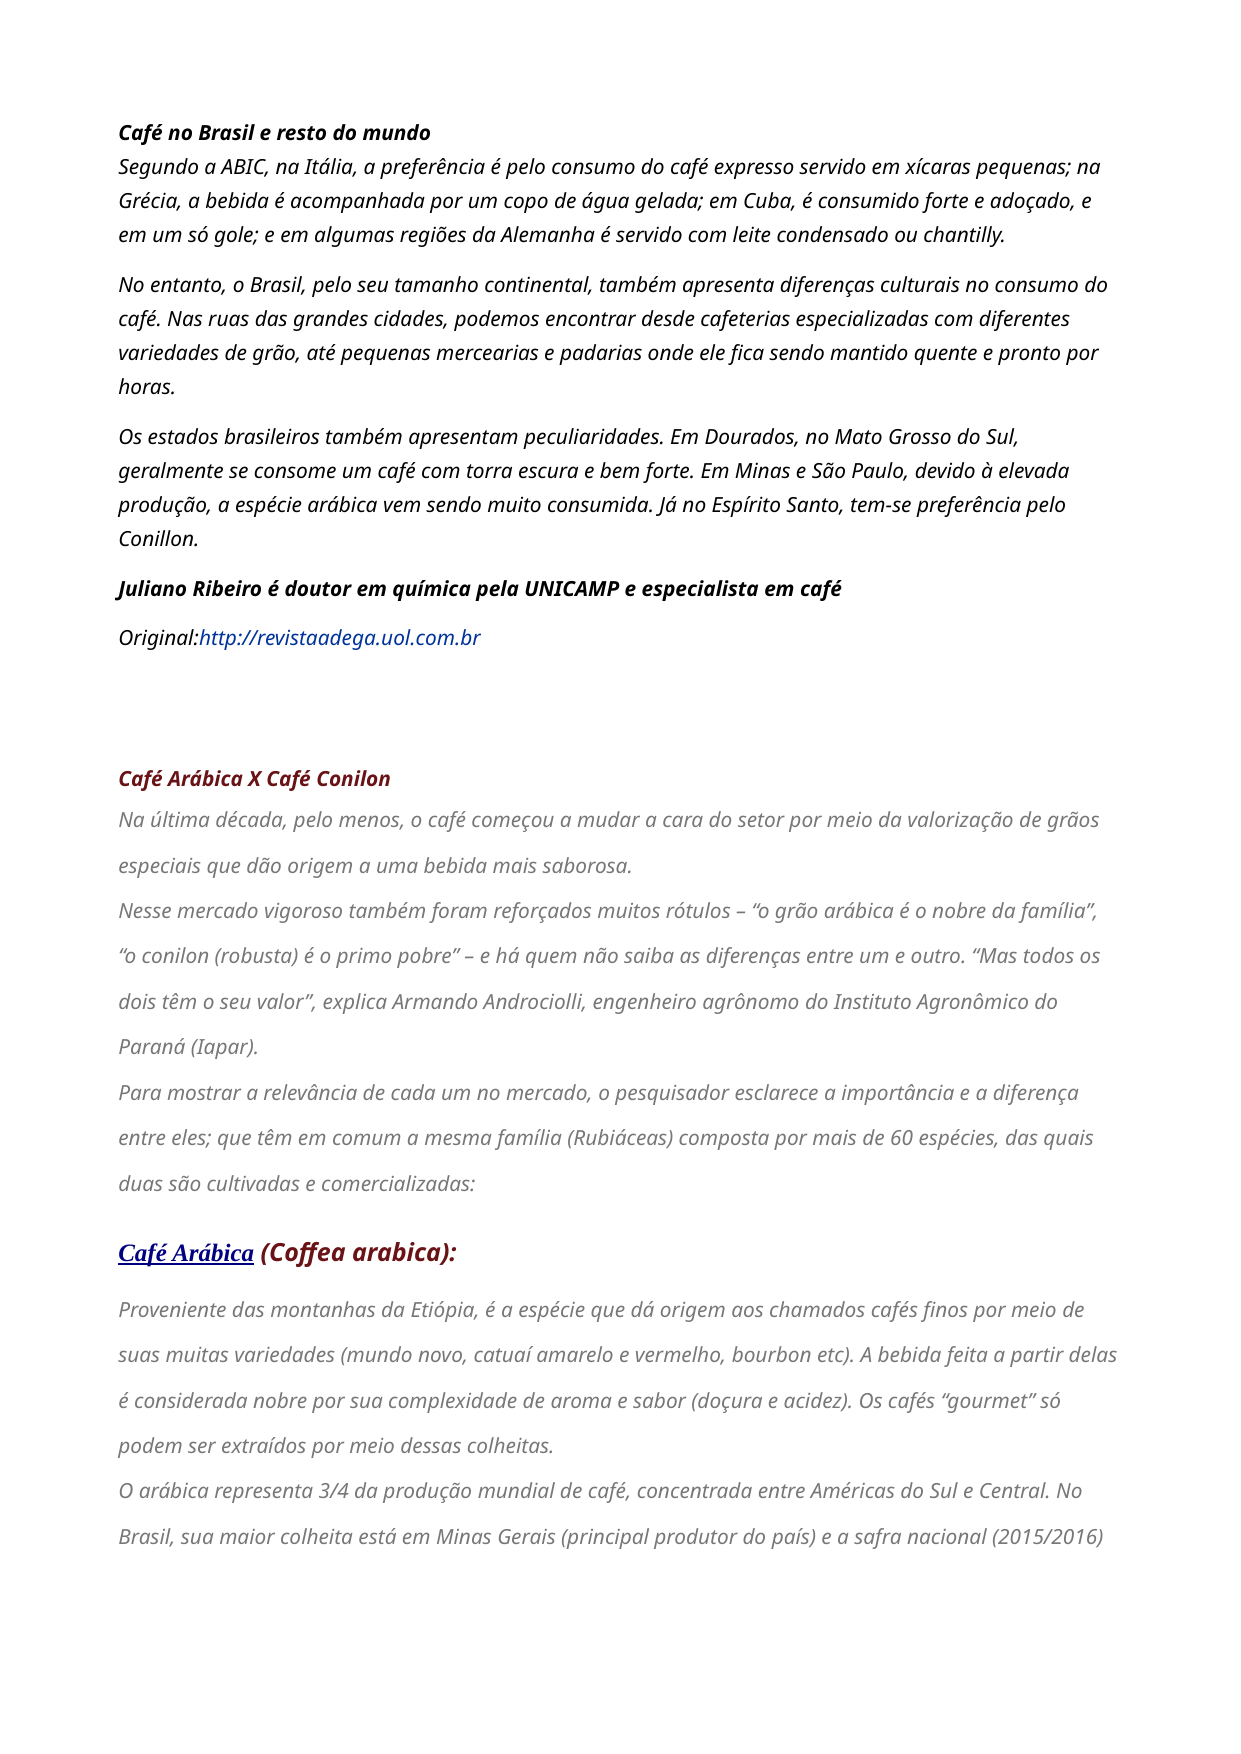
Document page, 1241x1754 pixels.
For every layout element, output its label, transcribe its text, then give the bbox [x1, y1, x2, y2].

text Os estados brasileiros também apresentam peculiaridades. Em Dourados, no Mato Grosso do Sul, geralmente se consome um café com torra escura e bem forte. Em Minas e São Paulo, devido à elevada produção, a espécie arábica vem sendo muito consumida. Já no Espírito Santo, tem-se preferência pelo Conillon. [118, 422, 1122, 552]
text Juliano Ribeiro é doutor em química pela UNICAMP e especialista em café [118, 574, 1122, 602]
text Proveniente das montanhas da Etiópia, é a espécie que dá origem aos chamados cafés finos por meio de suas muitas variedades (mundo novo, catuaí amarelo e vermelho, bourbon etc). A bebida feita a partir delas é considerada nobre por sua complexidade de aroma e sabor (doçura e acidez). Os cafés “gourmet” só podem ser extraídos por meio dessas colheitas. [118, 1295, 1122, 1460]
subtitle Café Arábica X Café Conilon [118, 764, 1122, 793]
text Nesse mercado vigoroso também foram reforçados muitos rótulos – “o grão arábica é o nobre da família”, “o conilon (robusta) é o primo pobre” – e há quem não saiba as diferenças entre um e outro. “Mas todos os dois têm o seu valor”, explica Armando Androciolli, engenheiro agrônomo do Instituto Agronômico do Paraná (Iapar). [118, 896, 1122, 1061]
text Café no Brasil e resto do mundo Segundo a ABIC, na Itália, a preferência é pelo consumo do café expresso servido em xícaras pequenas; na Grécia, a bebida é acompanhada por um copo de água gelada; em Cuba, é consumido forte e adoçado, e em um só gole; e em algumas regiões da Alemanha é servido com leite condensado ou chantilly. [118, 118, 1122, 249]
text Original:http://revistaadega.uol.com.br [118, 623, 1122, 681]
text Para mostrar a relevância de cada um no mercado, o pesquisador esclarece a importância e a diferença entre eles; que têm em comum a mesma família (Rubiáceas) composta por mais de 60 espécies, das quais duas são cultivadas e comercializadas: [118, 1078, 1122, 1197]
subtitle Café Arábica (Coffea arabica): [118, 1235, 1122, 1269]
text O arábica representa 3/4 da produção mundial de café, concentrada entre Américas do Sul e Central. No Brasil, sua maior colheita está em Minas Gerais (principal produtor do país) e a safra nacional (2015/2016) [118, 1477, 1122, 1551]
text No entanto, o Brasil, pelo seu tamanho continental, também apresenta diferenças culturais no consumo do café. Nas ruas das grandes cidades, podemos encontrar desde cafeterias especializadas com diferentes variedades de grão, até pequenas mercearias e padarias onde ele fica sendo mantido quente e pronto por horas. [118, 270, 1122, 401]
text Na última década, pelo menos, o café começou a mudar a cara do setor por meio da valorização de grãos especiais que dão origem a uma bebida mais saborosa. [118, 805, 1122, 879]
